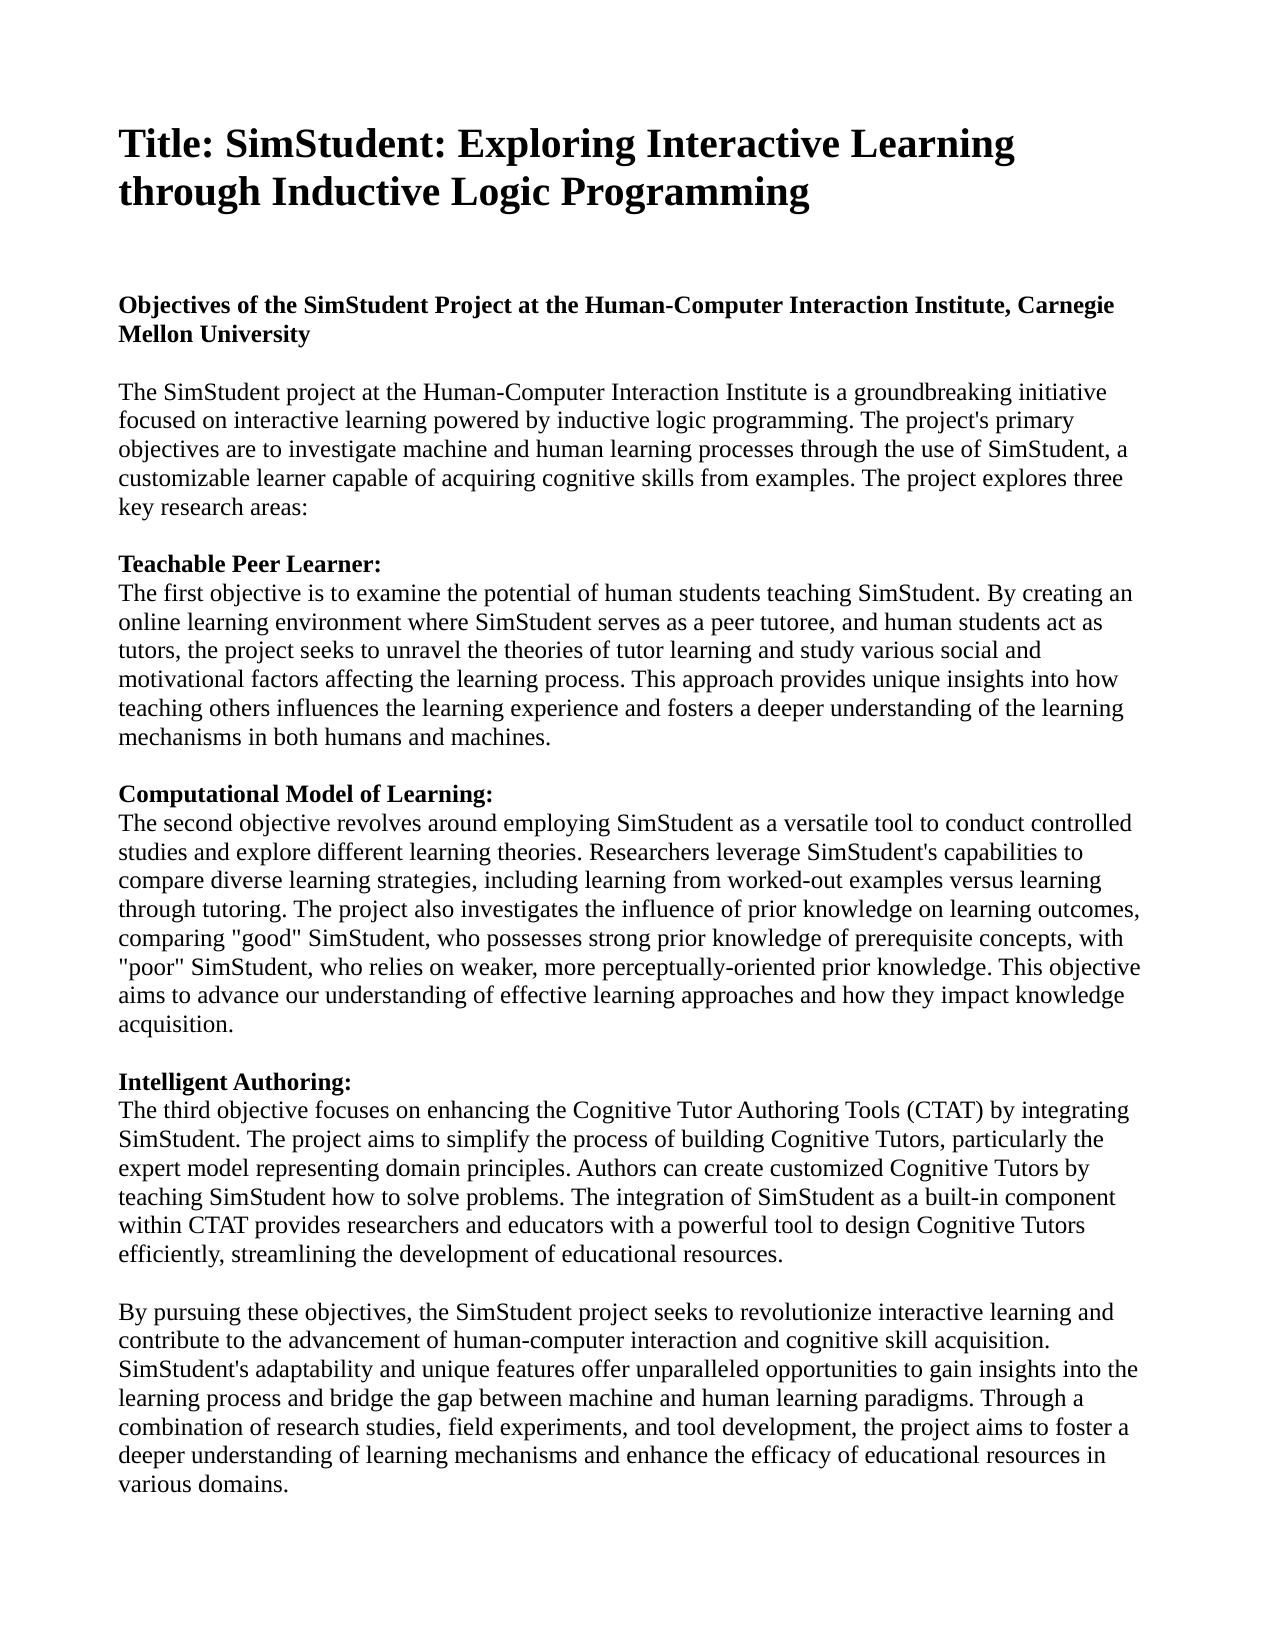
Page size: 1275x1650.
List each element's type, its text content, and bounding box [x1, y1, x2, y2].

text The first objective is to examine the potential of human students teaching SimStudent. By creating an online learning environment where SimStudent serves as a peer tutoree, and human students act as tutors, the project seeks to unravel the theories of tutor learning and study various social and motivational factors affecting the learning process. This approach provides unique insights into how teaching others influences the learning experience and fosters a deeper understanding of the learning mechanisms in both humans and machines. [118, 578, 1157, 751]
text The second objective revolves around employing SimStudent as a versatile tool to conduct controlled studies and explore different learning theories. Researchers leverage SimStudent's capabilities to compare diverse learning strategies, including learning from worked-out examples versus learning through tutoring. The project also investigates the influence of prior knowledge on learning outcomes, comparing "good" SimStudent, who possesses strong prior knowledge of prerequisite concepts, with "poor" SimStudent, who relies on weaker, more perceptually-oriented prior knowledge. This objective aims to advance our understanding of effective learning approaches and how they impact knowledge acquisition. [118, 808, 1157, 1038]
text Objectives of the SimStudent Project at the Human-Computer Interaction Institute, Carnegie Mellon University [118, 291, 1157, 348]
text Intelligent Authoring: [118, 1067, 1157, 1096]
text The third objective focuses on enhancing the Cognitive Tutor Authoring Tools (CTAT) by integrating SimStudent. The project aims to simplify the process of building Cognitive Tutors, particularly the expert model representing domain principles. Authors can create customized Cognitive Tutors by teaching SimStudent how to solve problems. The integration of SimStudent as a built-in component within CTAT provides researchers and educators with a powerful tool to design Cognitive Tutors efficiently, streamlining the development of educational resources. [118, 1096, 1157, 1268]
text Computational Model of Learning: [118, 779, 1157, 808]
text Teachable Peer Learner: [118, 549, 1157, 578]
text Title: SimStudent: Exploring Interactive Learning through Inductive Logic Programming [118, 118, 1157, 214]
text The SimStudent project at the Human-Computer Interaction Institute is a groundbreaking initiative focused on interactive learning powered by inductive logic programming. The project's primary objectives are to investigate machine and human learning processes through the use of SimStudent, a customizable learner capable of acquiring cognitive skills from examples. The project explores three key research areas: [118, 377, 1157, 521]
text By pursuing these objectives, the SimStudent project seeks to revolutionize interactive learning and contribute to the advancement of human-computer interaction and cognitive skill acquisition. SimStudent's adaptability and unique features offer unparalleled opportunities to gain insights into the learning process and bridge the gap between machine and human learning paradigms. Through a combination of research studies, field experiments, and tool development, the project aims to foster a deeper understanding of learning mechanisms and enhance the efficacy of educational resources in various domains. [118, 1297, 1157, 1498]
